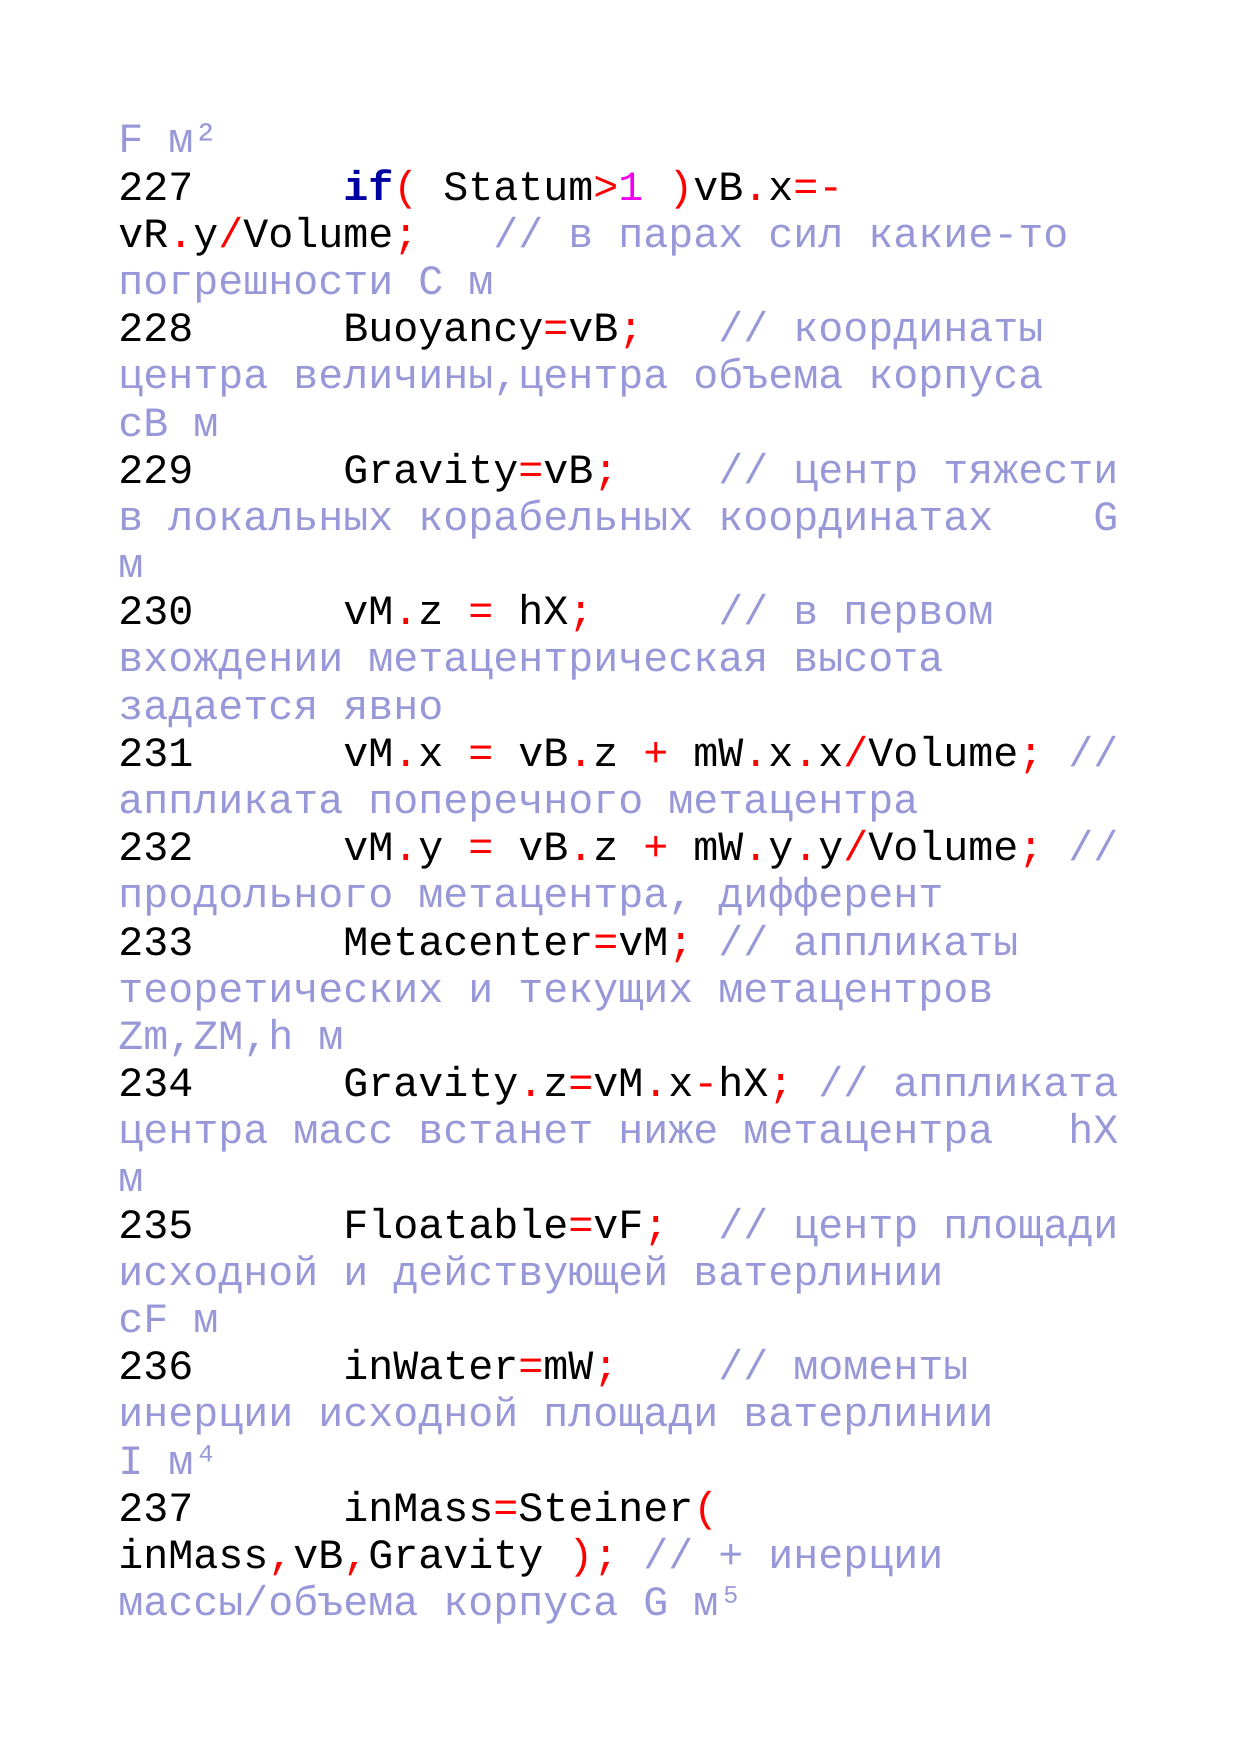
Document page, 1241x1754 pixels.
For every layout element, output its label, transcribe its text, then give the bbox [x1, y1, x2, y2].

subtitle 236 inWater=mW; // моменты инерции исходной площади ватерлинии I м⁴ [118, 1345, 1122, 1487]
subtitle 234 Gravity.z=vM.x-hX; // аппликата центра масс встанет ниже метацентра hX м [118, 1062, 1122, 1203]
subtitle 229 Gravity=vB; // центр тяжести в локальных корабельных координатах G м [118, 448, 1122, 590]
subtitle 231 vM.x = vB.z + mW.x.x/Volume; // аппликата поперечного метацентра [118, 732, 1122, 826]
subtitle 228 Buoyancy=vB; // координаты центра величины,центра объема корпуса cB м [118, 307, 1122, 448]
subtitle 232 vM.y = vB.z + mW.y.y/Volume; // продольного метацентра, дифферент [118, 826, 1122, 920]
subtitle 235 Floatable=vF; // центр площади исходной и действующей ватерлинии cF м [118, 1203, 1122, 1345]
subtitle F м² [118, 118, 1122, 165]
subtitle 227 if( Statum>1 )vB.x=-vR.y/Volume; // в парах сил какие-то погрешности С м [118, 165, 1122, 307]
subtitle 237 inMass=Steiner( inMass,vB,Gravity ); // + инерции массы/объема корпуса G м⁵ [118, 1487, 1122, 1628]
subtitle 233 Metacenter=vM; // аппликаты теоретических и текущих метацентров Zm,ZM,h м [118, 920, 1122, 1062]
subtitle 230 vM.z = hX; // в первом вхождении метацентрическая высота задается явно [118, 590, 1122, 732]
